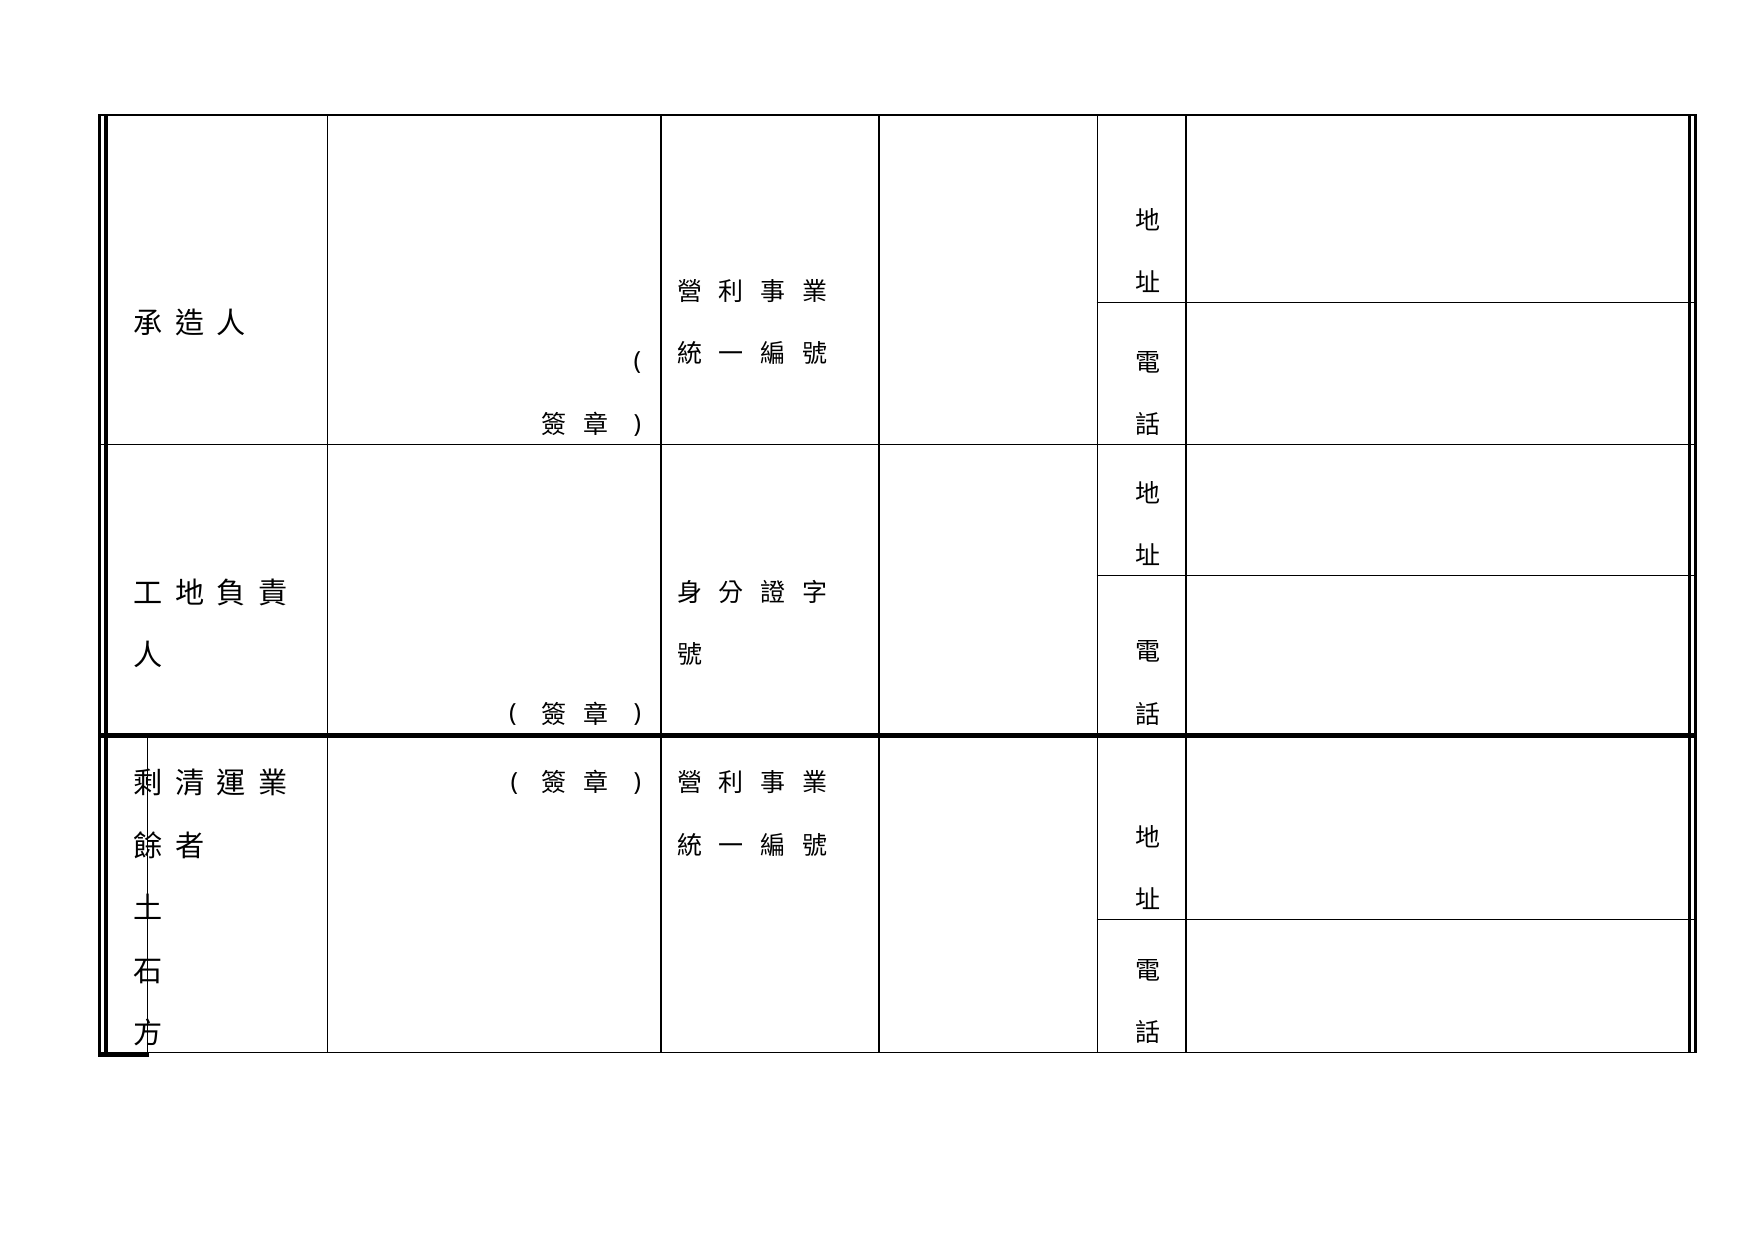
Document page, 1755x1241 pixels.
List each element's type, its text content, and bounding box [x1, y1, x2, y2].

table_cell 清運業者 [148, 738, 327, 1052]
table_cell [1187, 738, 1688, 918]
table_cell 地 址 [1098, 738, 1185, 918]
table_cell 地 址 [1098, 116, 1185, 302]
table_cell [880, 116, 1097, 443]
table_cell [1187, 920, 1688, 1052]
table_cell 地 址 [1098, 445, 1185, 575]
table_cell [880, 738, 1097, 1052]
table_cell 電話 [1098, 576, 1185, 733]
table_cell 剩餘土石方 [108, 738, 147, 1052]
table_cell [1187, 116, 1688, 302]
table_cell 工地負責人 [108, 445, 327, 733]
table_cell [1187, 576, 1688, 733]
table_cell 營利事業統一編號 [662, 738, 878, 1052]
table_cell 身分證字號 [662, 445, 878, 733]
table_cell 承造人 [108, 116, 327, 443]
table_cell 電話 [1098, 920, 1185, 1052]
table_cell 營利事業統一編號 [662, 116, 878, 443]
table_cell (簽章) [328, 738, 660, 1052]
table_cell [1187, 303, 1688, 443]
table_cell (簽章) [328, 116, 660, 443]
table_cell (簽章) [328, 445, 660, 733]
table_cell [1187, 445, 1688, 575]
table_cell 電話 [1098, 303, 1185, 443]
table_cell [880, 445, 1097, 733]
